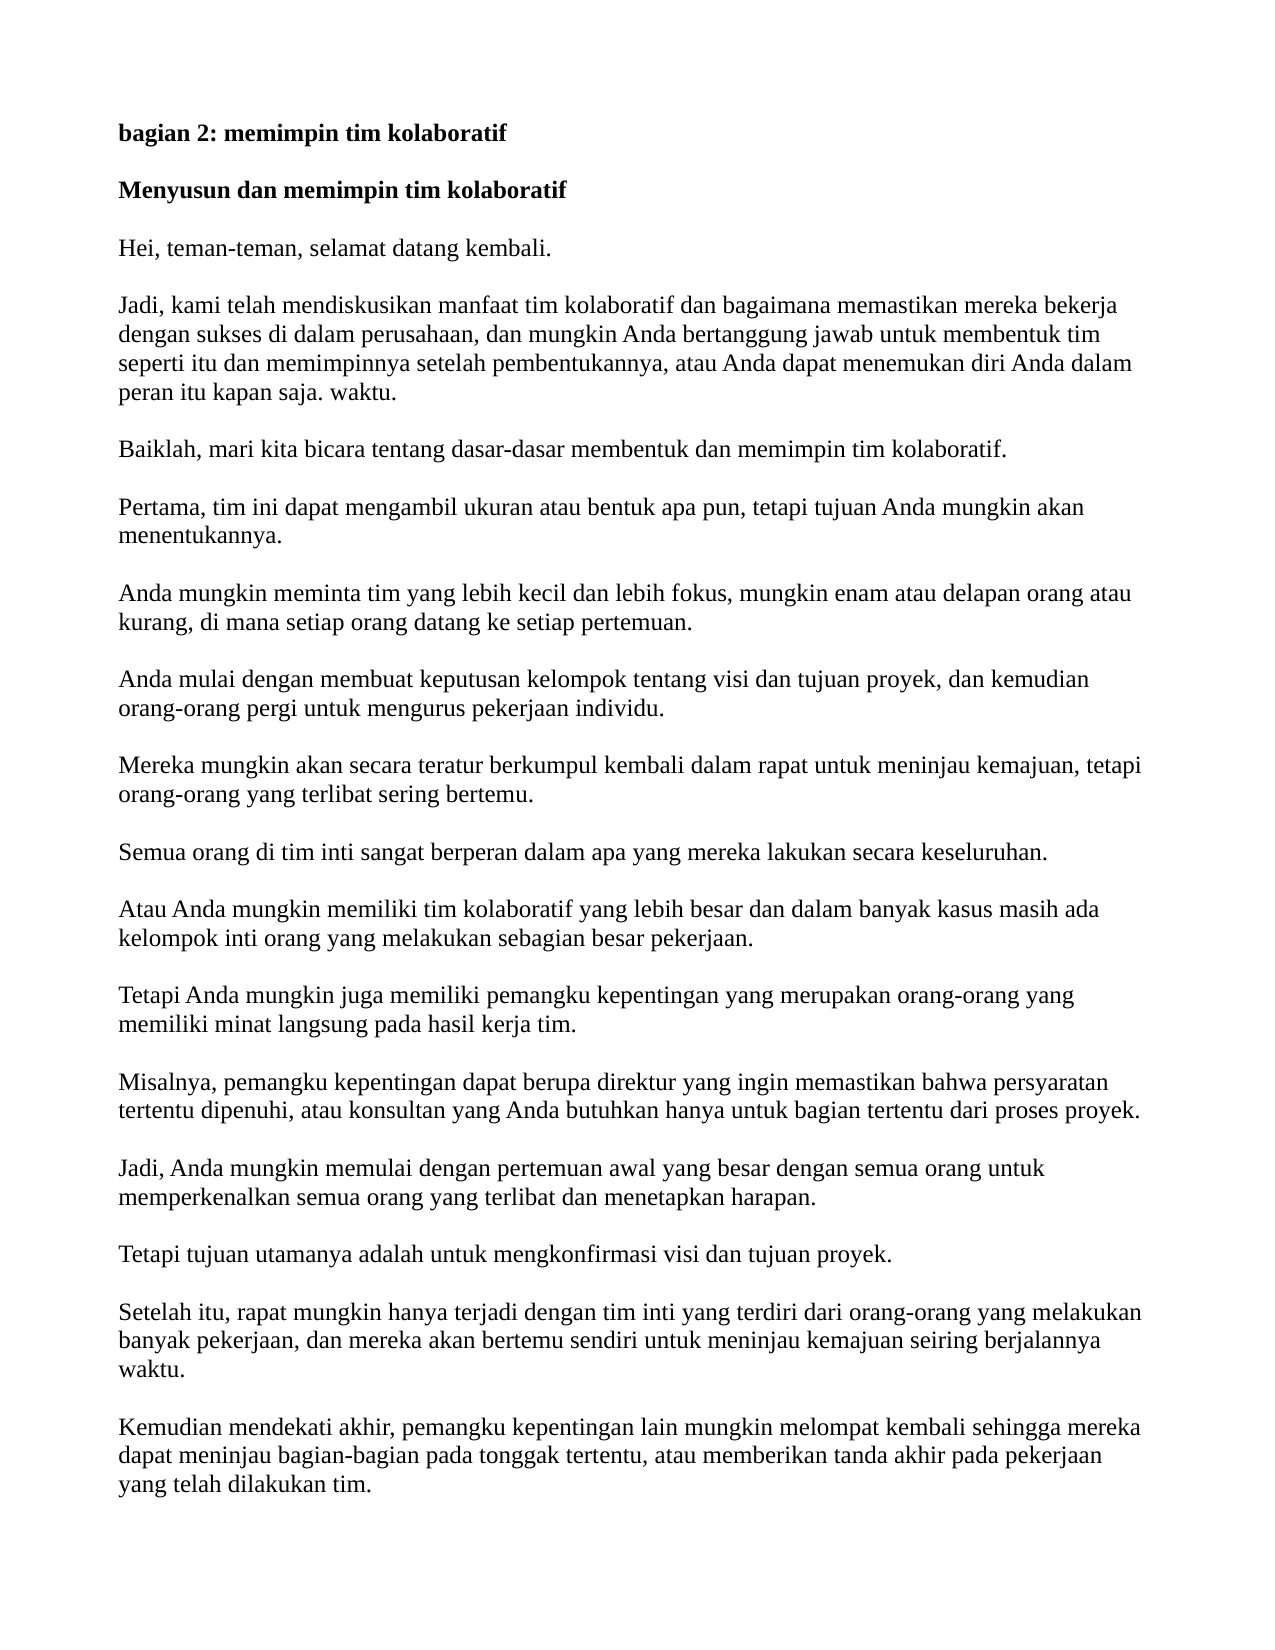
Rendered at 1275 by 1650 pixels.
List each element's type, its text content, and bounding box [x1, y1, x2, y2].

text bagian 2: memimpin tim kolaboratif [118, 118, 1157, 147]
text Semua orang di tim inti sangat berperan dalam apa yang mereka lakukan secara keseluruhan. [118, 837, 1157, 866]
text Anda mungkin meminta tim yang lebih kecil dan lebih fokus, mungkin enam atau delapan orang atau kurang, di mana setiap orang datang ke setiap pertemuan. [118, 578, 1157, 636]
text Tetapi Anda mungkin juga memiliki pemangku kepentingan yang merupakan orang-orang yang memiliki minat langsung pada hasil kerja tim. [118, 981, 1157, 1038]
text Kemudian mendekati akhir, pemangku kepentingan lain mungkin melompat kembali sehingga mereka dapat meninjau bagian-bagian pada tonggak tertentu, atau memberikan tanda akhir pada pekerjaan yang telah dilakukan tim. [118, 1412, 1157, 1498]
text Jadi, kami telah mendiskusikan manfaat tim kolaboratif dan bagaimana memastikan mereka bekerja dengan sukses di dalam perusahaan, dan mungkin Anda bertanggung jawab untuk membentuk tim seperti itu dan memimpinnya setelah pembentukannya, atau Anda dapat menemukan diri Anda dalam peran itu kapan saja. waktu. [118, 291, 1157, 406]
text Pertama, tim ini dapat mengambil ukuran atau bentuk apa pun, tetapi tujuan Anda mungkin akan menentukannya. [118, 492, 1157, 549]
text Baiklah, mari kita bicara tentang dasar-dasar membentuk dan memimpin tim kolaboratif. [118, 434, 1157, 463]
text Jadi, Anda mungkin memulai dengan pertemuan awal yang besar dengan semua orang untuk memperkenalkan semua orang yang terlibat dan menetapkan harapan. [118, 1153, 1157, 1211]
text Mereka mungkin akan secara teratur berkumpul kembali dalam rapat untuk meninjau kemajuan, tetapi orang-orang yang terlibat sering bertemu. [118, 751, 1157, 808]
text Setelah itu, rapat mungkin hanya terjadi dengan tim inti yang terdiri dari orang-orang yang melakukan banyak pekerjaan, dan mereka akan bertemu sendiri untuk meninjau kemajuan seiring berjalannya waktu. [118, 1297, 1157, 1383]
text Hei, teman-teman, selamat datang kembali. [118, 233, 1157, 262]
text Misalnya, pemangku kepentingan dapat berupa direktur yang ingin memastikan bahwa persyaratan tertentu dipenuhi, atau konsultan yang Anda butuhkan hanya untuk bagian tertentu dari proses proyek. [118, 1067, 1157, 1124]
text Tetapi tujuan utamanya adalah untuk mengkonfirmasi visi dan tujuan proyek. [118, 1239, 1157, 1268]
text Anda mulai dengan membuat keputusan kelompok tentang visi dan tujuan proyek, dan kemudian orang-orang pergi untuk mengurus pekerjaan individu. [118, 664, 1157, 722]
text Menyusun dan memimpin tim kolaboratif [118, 176, 1157, 204]
text Atau Anda mungkin memiliki tim kolaboratif yang lebih besar dan dalam banyak kasus masih ada kelompok inti orang yang melakukan sebagian besar pekerjaan. [118, 894, 1157, 952]
